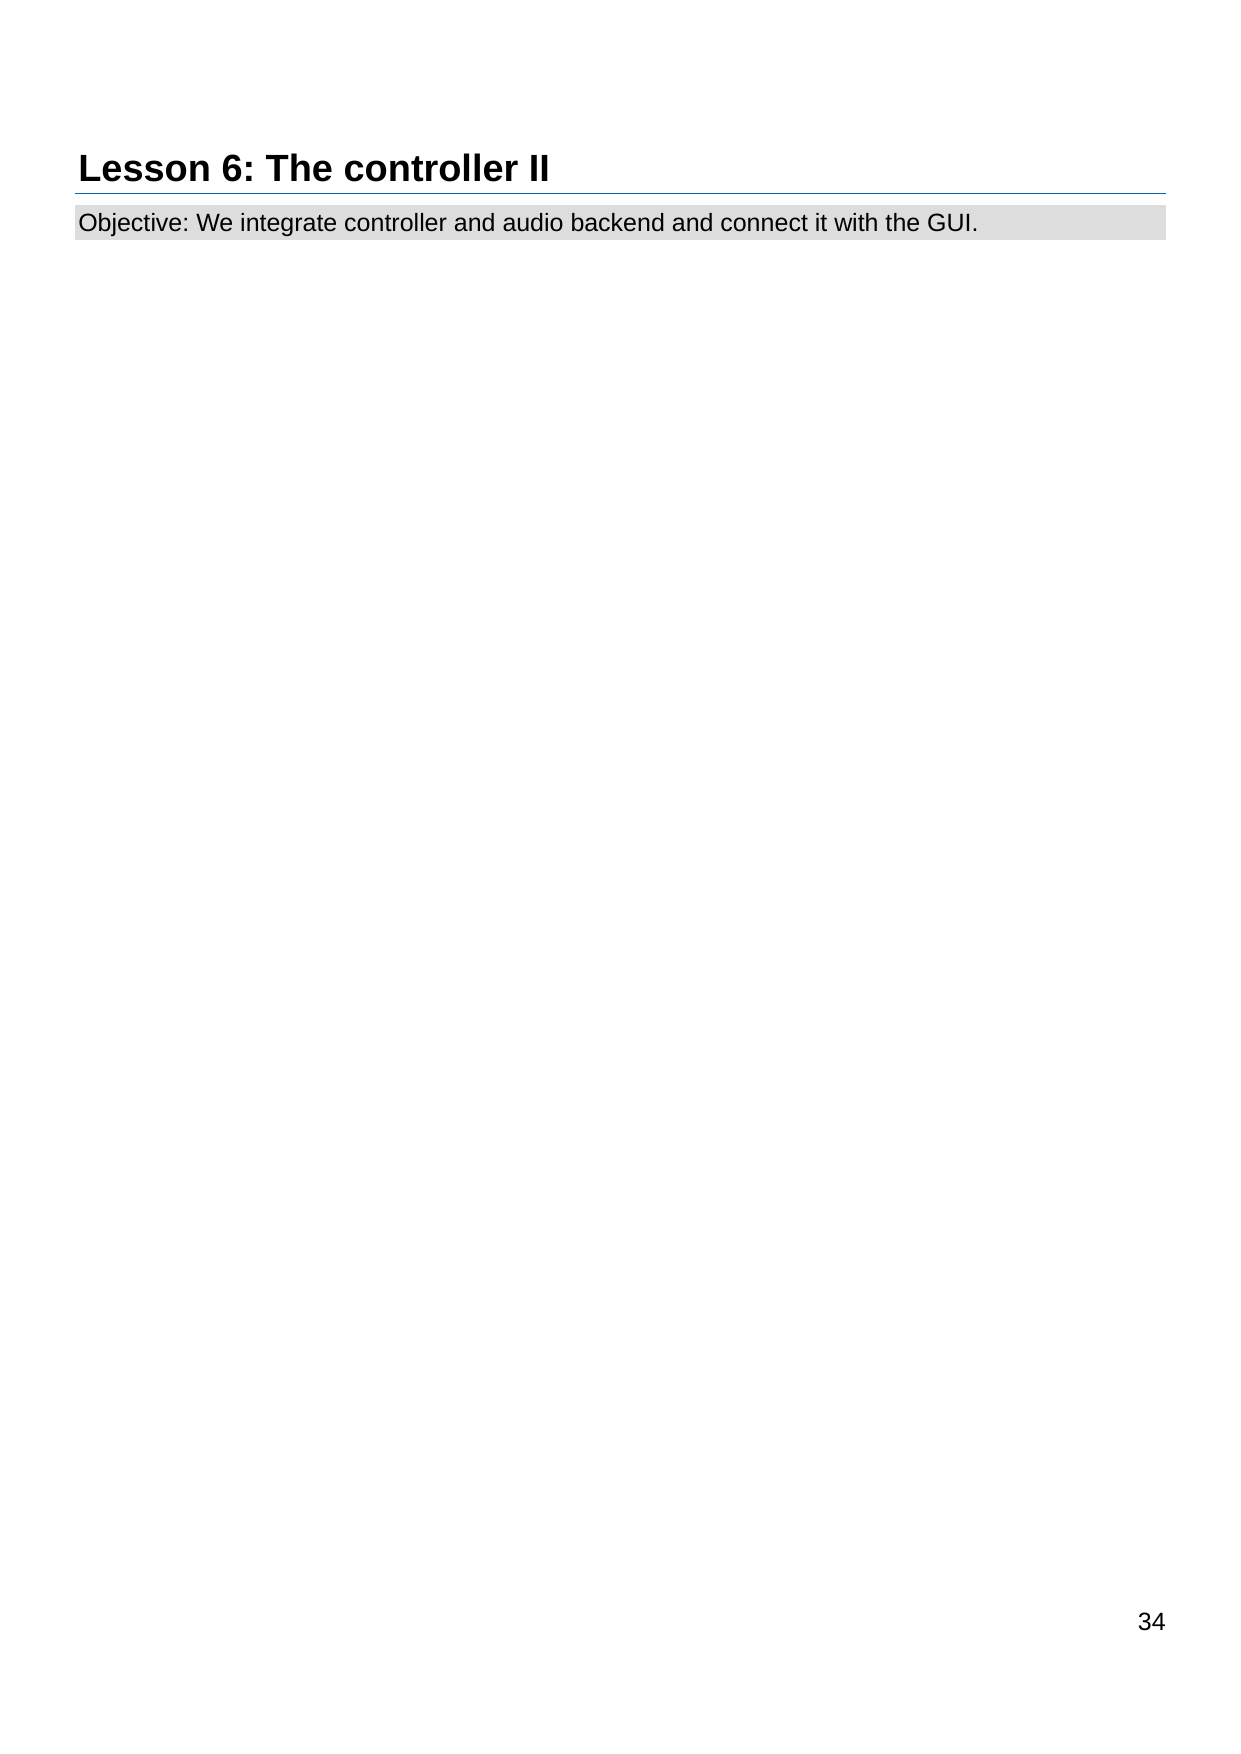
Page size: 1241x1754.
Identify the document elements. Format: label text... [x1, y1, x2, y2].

subtitle Lesson 6: The controller II [75, 143, 1166, 193]
text Objective: We integrate controller and audio backend and connect it with the GUI. [75, 205, 1166, 240]
